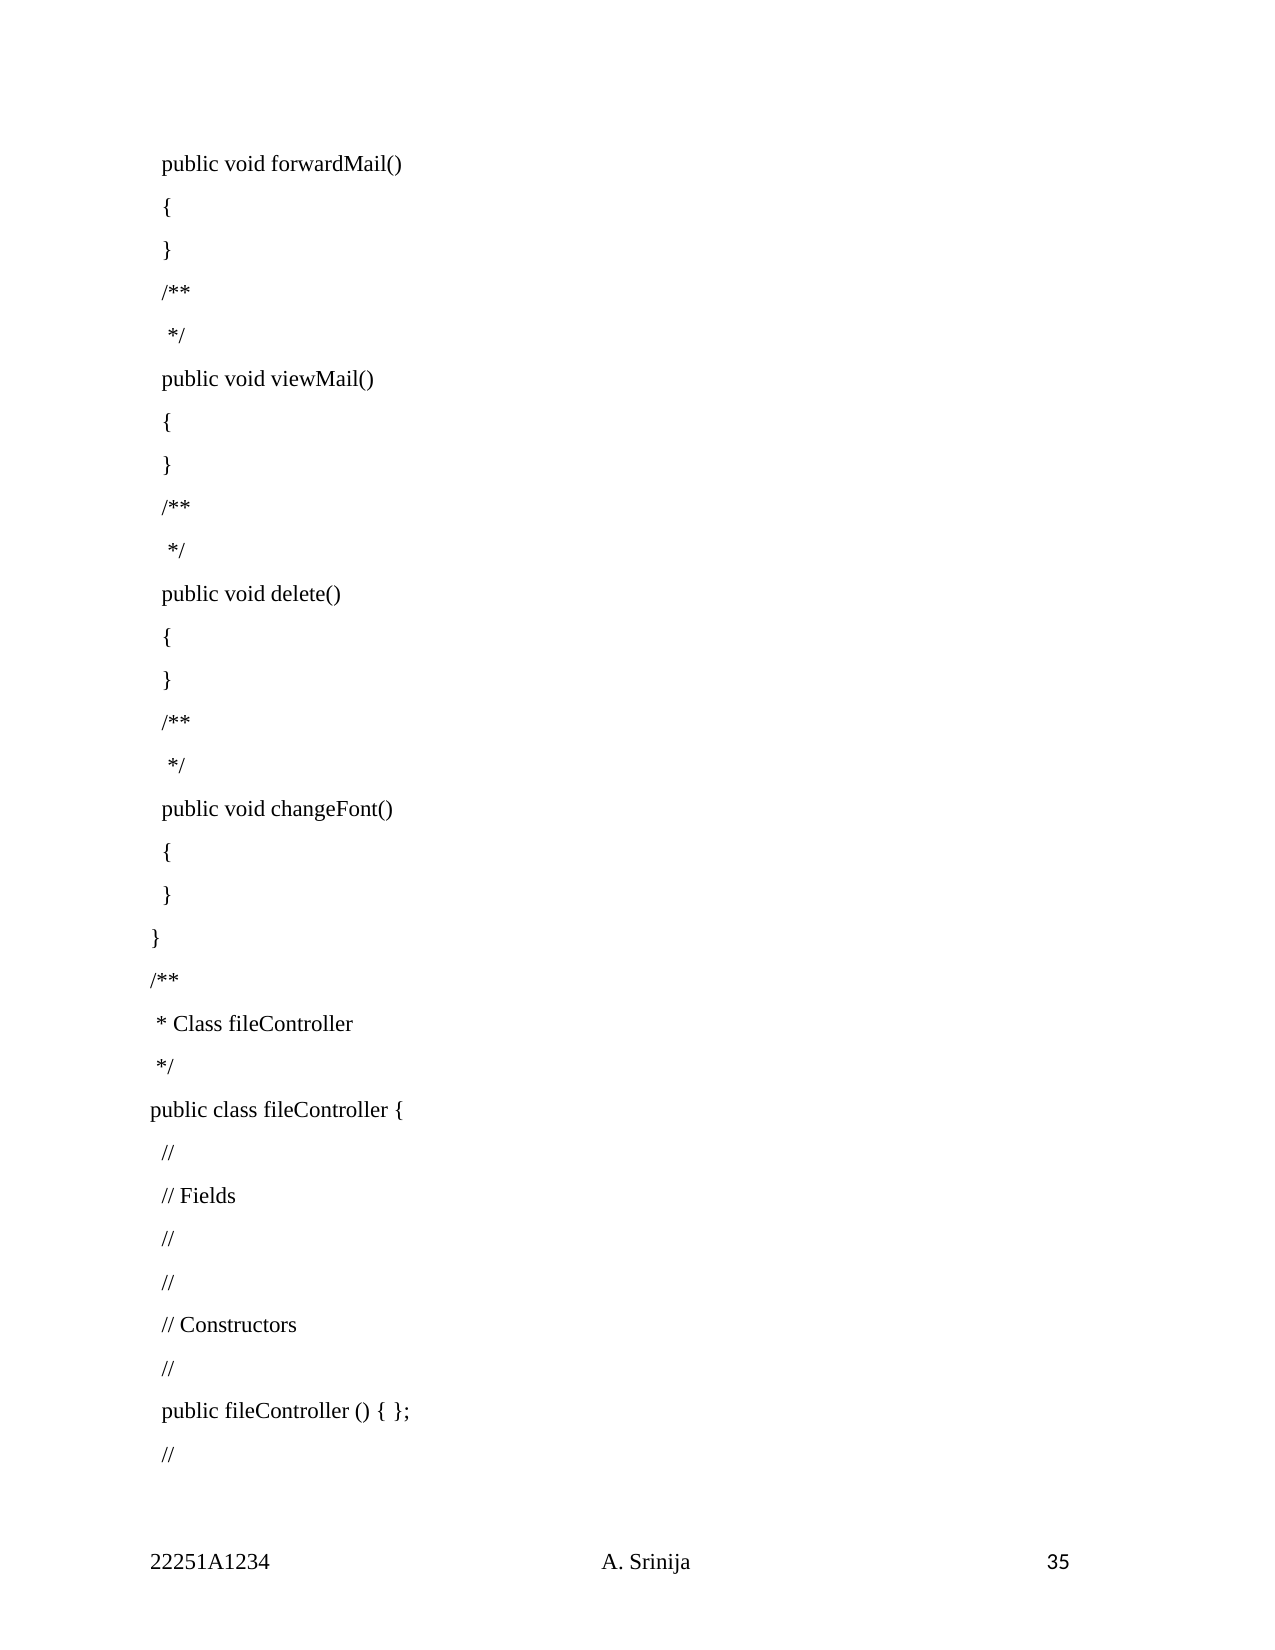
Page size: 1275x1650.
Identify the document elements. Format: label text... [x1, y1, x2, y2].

text * Class fileController [150, 1010, 1125, 1037]
text public class fileController { [150, 1096, 1125, 1123]
text // Fields [150, 1182, 1125, 1209]
text public void changeFont() [150, 795, 1125, 822]
text } [150, 924, 1125, 951]
text /** [150, 709, 1125, 736]
text */ [150, 752, 1125, 779]
text public void delete() [150, 580, 1125, 607]
text { [150, 408, 1125, 434]
text public fileController () { }; [150, 1398, 1125, 1424]
text // [150, 1226, 1125, 1252]
text /** [150, 279, 1125, 305]
text } [150, 881, 1125, 908]
text public void viewMail() [150, 365, 1125, 391]
text // [150, 1139, 1125, 1166]
text // Constructors [150, 1312, 1125, 1338]
text /** [150, 494, 1125, 521]
text // [150, 1441, 1125, 1467]
text { [150, 193, 1125, 219]
text // [150, 1268, 1125, 1295]
text */ [150, 537, 1125, 563]
text // [150, 1354, 1125, 1381]
text public void forwardMail() [150, 150, 1125, 176]
text */ [150, 1053, 1125, 1080]
text { [150, 623, 1125, 649]
text /** [150, 967, 1125, 994]
text } [150, 666, 1125, 693]
text */ [150, 322, 1125, 348]
text { [150, 838, 1125, 865]
text } [150, 451, 1125, 477]
text } [150, 236, 1125, 262]
